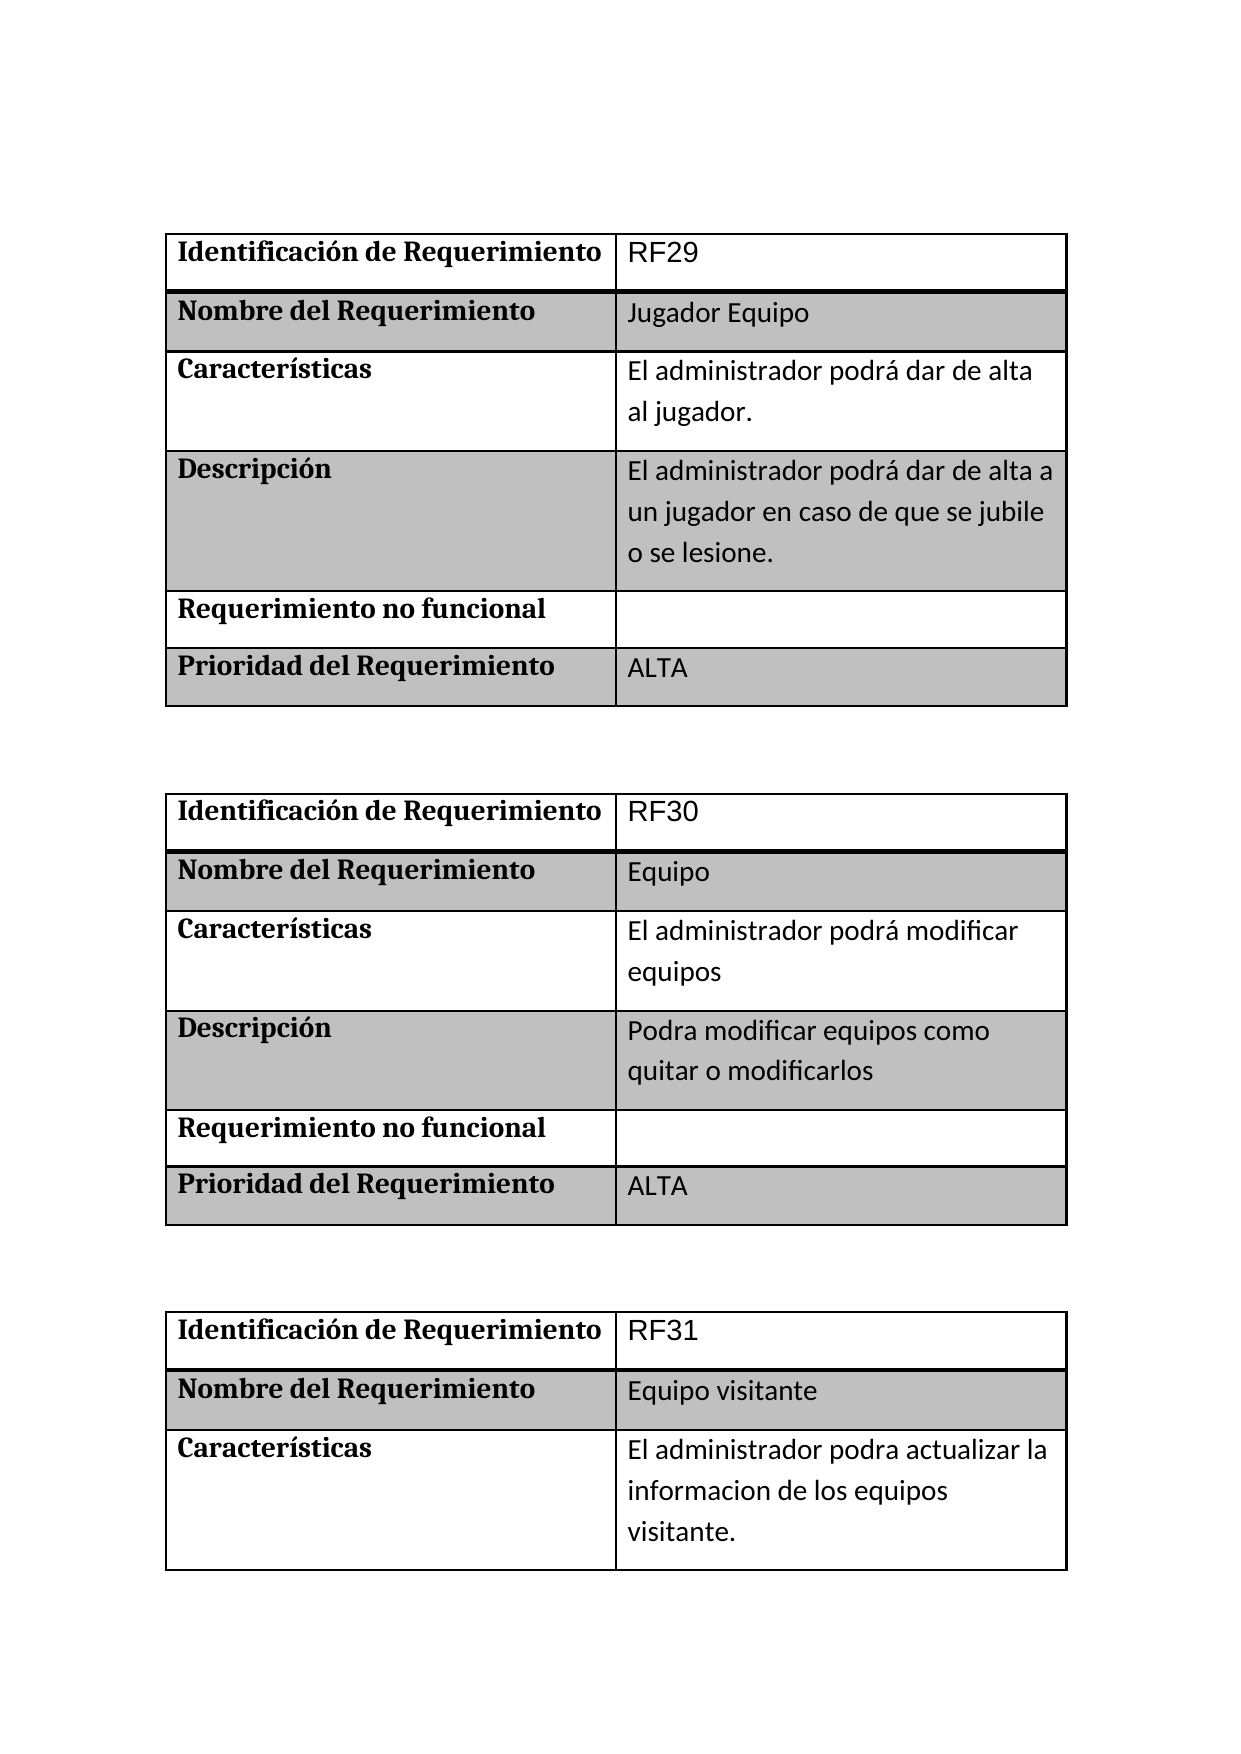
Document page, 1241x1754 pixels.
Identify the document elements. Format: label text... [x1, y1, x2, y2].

table_cell Prioridad del Requerimiento [167, 649, 615, 705]
table_cell Prioridad del Requerimiento [167, 1168, 615, 1224]
table_cell El administrador podrá dar de alta al jugador. [617, 353, 1065, 450]
table_header RF30 [617, 795, 1065, 849]
table_header Identificación de Requerimiento [167, 235, 615, 289]
table_cell Descripción [167, 452, 615, 590]
table_cell ALTA [617, 1168, 1065, 1224]
table_cell Equipo [617, 854, 1065, 910]
table_header RF29 [617, 235, 1065, 289]
table_cell Requerimiento no funcional [167, 1111, 615, 1165]
table_cell Nombre del Requerimiento [167, 1372, 615, 1429]
table_cell [617, 592, 1065, 647]
table_cell Jugador Equipo [617, 294, 1065, 350]
table_cell Nombre del Requerimiento [167, 854, 615, 910]
table_cell ALTA [617, 649, 1065, 705]
table_cell Equipo visitante [617, 1372, 1065, 1429]
table_cell Características [167, 1431, 615, 1569]
table_cell Características [167, 912, 615, 1009]
table_header Identificación de Requerimiento [167, 1313, 615, 1368]
table_cell Descripción [167, 1012, 615, 1109]
table_cell El administrador podra actualizar la informacion de los equipos visitante. [617, 1431, 1065, 1569]
table_cell El administrador podrá modificar equipos [617, 912, 1065, 1009]
table_header Identificación de Requerimiento [167, 795, 615, 849]
table_cell Requerimiento no funcional [167, 592, 615, 647]
table_cell Podra modificar equipos como quitar o modificarlos [617, 1012, 1065, 1109]
table_cell El administrador podrá dar de alta a un jugador en caso de que se jubile o se lesione. [617, 452, 1065, 590]
table_cell Nombre del Requerimiento [167, 294, 615, 350]
table_header RF31 [617, 1313, 1065, 1368]
table_cell Características [167, 353, 615, 450]
table_cell [617, 1111, 1065, 1165]
